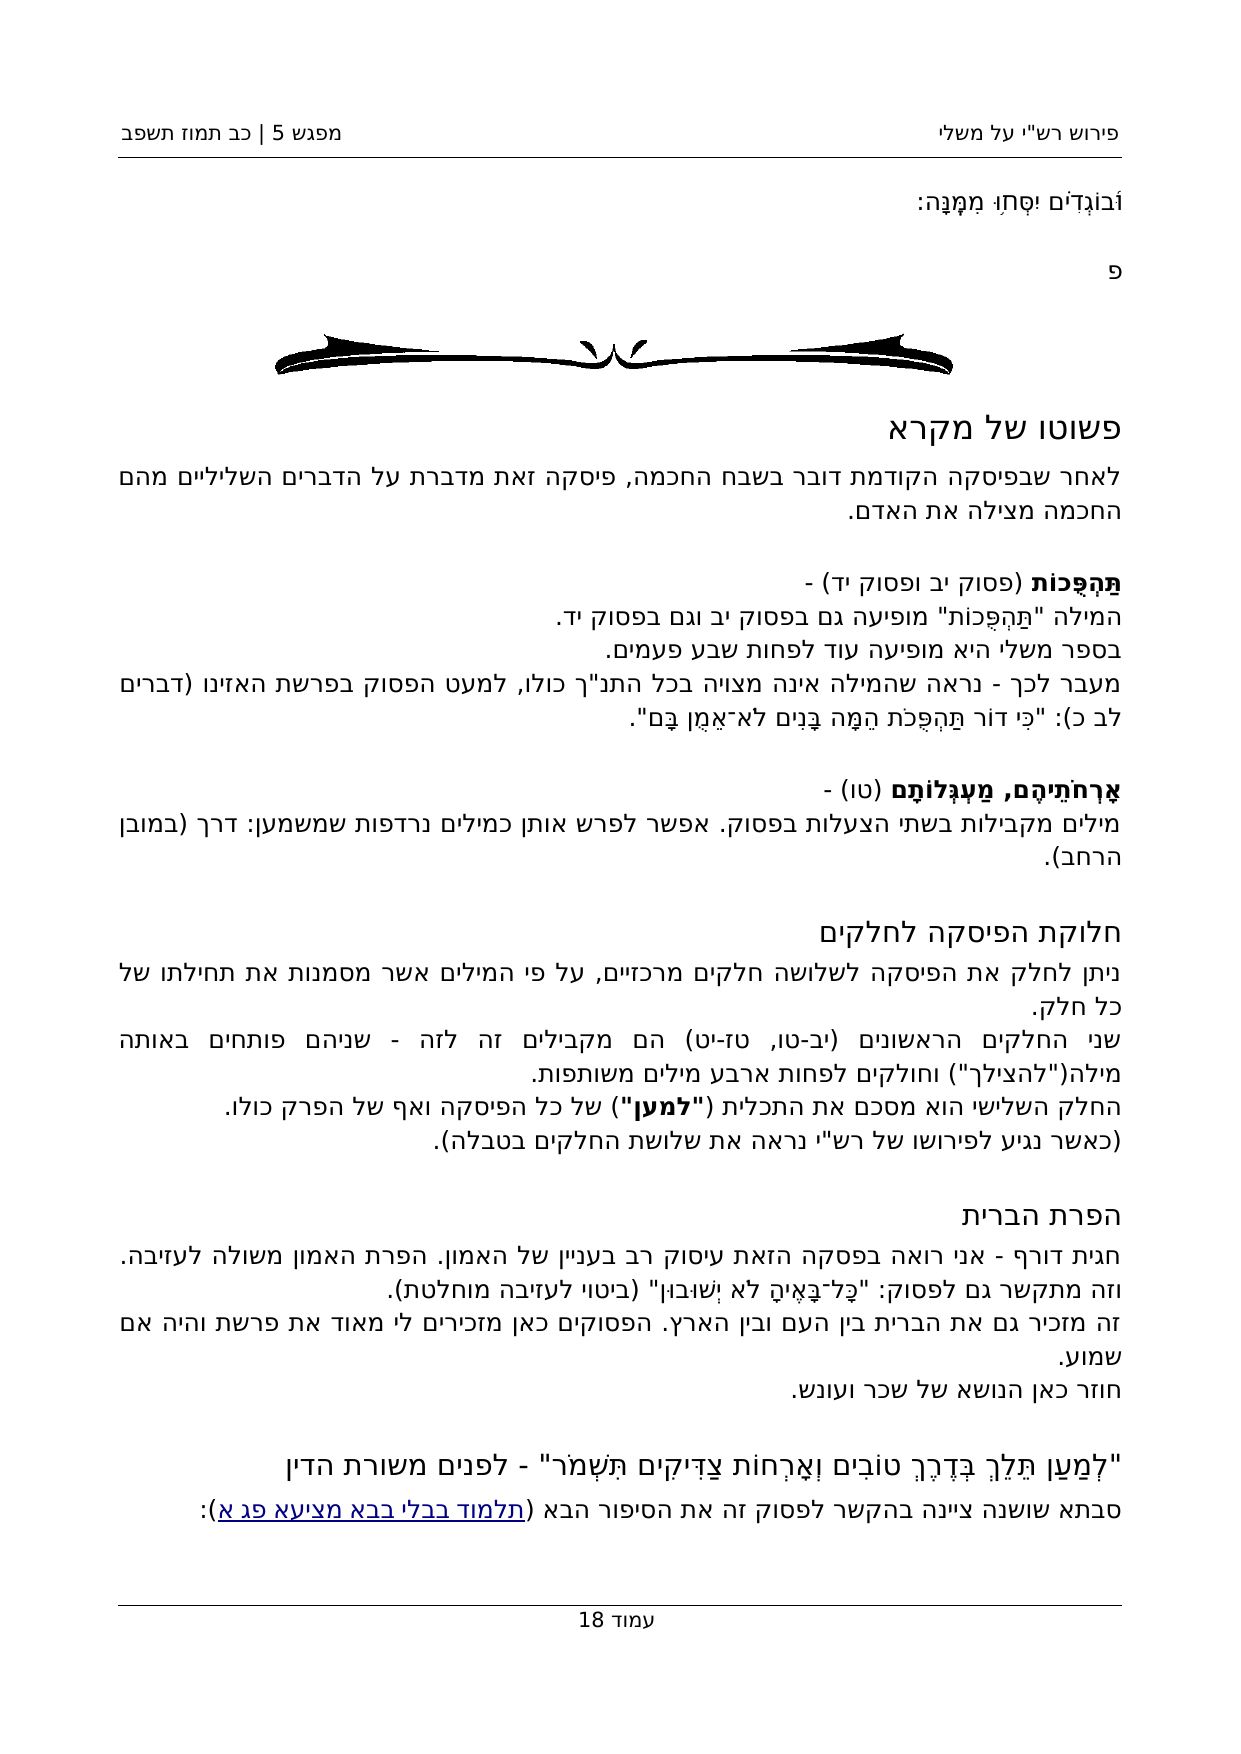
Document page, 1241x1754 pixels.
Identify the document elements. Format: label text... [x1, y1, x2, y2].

text סבתא שושנה ציינה בהקשר לפסוק זה את הסיפור הבא (תלמוד בבלי בבא מציעא פג א): [118, 1491, 1122, 1525]
text לאחר שבפיסקה הקודמת דובר בשבח החכמה, פיסקה זאת מדברת על הדברים השליליים מהם החכמה מצילה את האדם. [118, 462, 1122, 525]
table_header [118, 187, 690, 285]
text תַּהְפֻּכוֹת (פסוק יב ופסוק יד) - [118, 569, 1122, 598]
text שני החלקים הראשונים (יב-טו, טז-יט) הם מקבילים זה לזה - שניהם פותחים באותה מילה("להצילך") וחולקים לפחות ארבע מילים משותפות. [118, 1025, 1122, 1088]
table_header וּ֝בוֹגְדִ֗ים יִסְּח֥וּ מִמֶּֽנָּה: פ [709, 187, 1123, 285]
text (כאשר נגיע לפירושו של רש"י נראה את שלושת החלקים בטבלה). [118, 1126, 1122, 1155]
text בספר משלי היא מופיעה עוד לפחות שבע פעמים. [118, 636, 1122, 665]
table_header [690, 187, 709, 285]
text "לְמַעַן תֵּלֵךְ בְּדֶרֶךְ טוֹבִים וְאָרְחוֹת צַדִּיקִים תִּשְׁמֹר" - לפנים משורת הדין [118, 1448, 1122, 1482]
text זה מזכיר גם את הברית בין העם ובין הארץ. הפסוקים כאן מזכירים לי מאוד את פרשת והיה אם שמוע. [118, 1309, 1122, 1371]
text חגית דורף - אני רואה בפסקה הזאת עיסוק רב בעניין של האמון. הפרת האמון משולה לעזיבה. וזה מתקשר גם לפסוק: "כָּל־בָּאֶיהָ לֹא יְשׁוּבוּן" (ביטוי לעזיבה מוחלטת). [118, 1242, 1122, 1304]
text חלוקת הפיסקה לחלקים [118, 915, 1122, 949]
text אָרְחֹתֵיהֶם, מַעְגְּלוֹתָם (טו) - [118, 776, 1122, 805]
text החלק השלישי הוא מסכם את התכלית ("למען") של כל הפיסקה ואף של הפרק כולו. [118, 1092, 1122, 1122]
picture [272, 331, 954, 380]
text פשוטו של מקרא [118, 408, 1122, 447]
text המילה "תַּהְפֻּכוֹת" מופיעה גם בפסוק יב וגם בפסוק יד. [118, 602, 1122, 631]
text חוזר כאן הנושא של שכר ועונש. [118, 1376, 1122, 1405]
text מעבר לכך - נראה שהמילה אינה מצויה בכל התנ"ך כולו, למעט הפסוק בפרשת האזינו (דברים לב כ): "כִּי דוֹר תַּהְפֻּכֹת הֵמָּה בָּנִים לֹא־אֵמֻן בָּם". [118, 669, 1122, 732]
text הפרת הברית [118, 1199, 1122, 1233]
text ניתן לחלק את הפיסקה לשלושה חלקים מרכזיים, על פי המילים אשר מסמנות את תחילתו של כל חלק. [118, 958, 1122, 1021]
text מילים מקבילות בשתי הצעלות בפסוק. אפשר לפרש אותן כמילים נרדפות שמשמען: דרך (במובן הרחב). [118, 809, 1122, 872]
